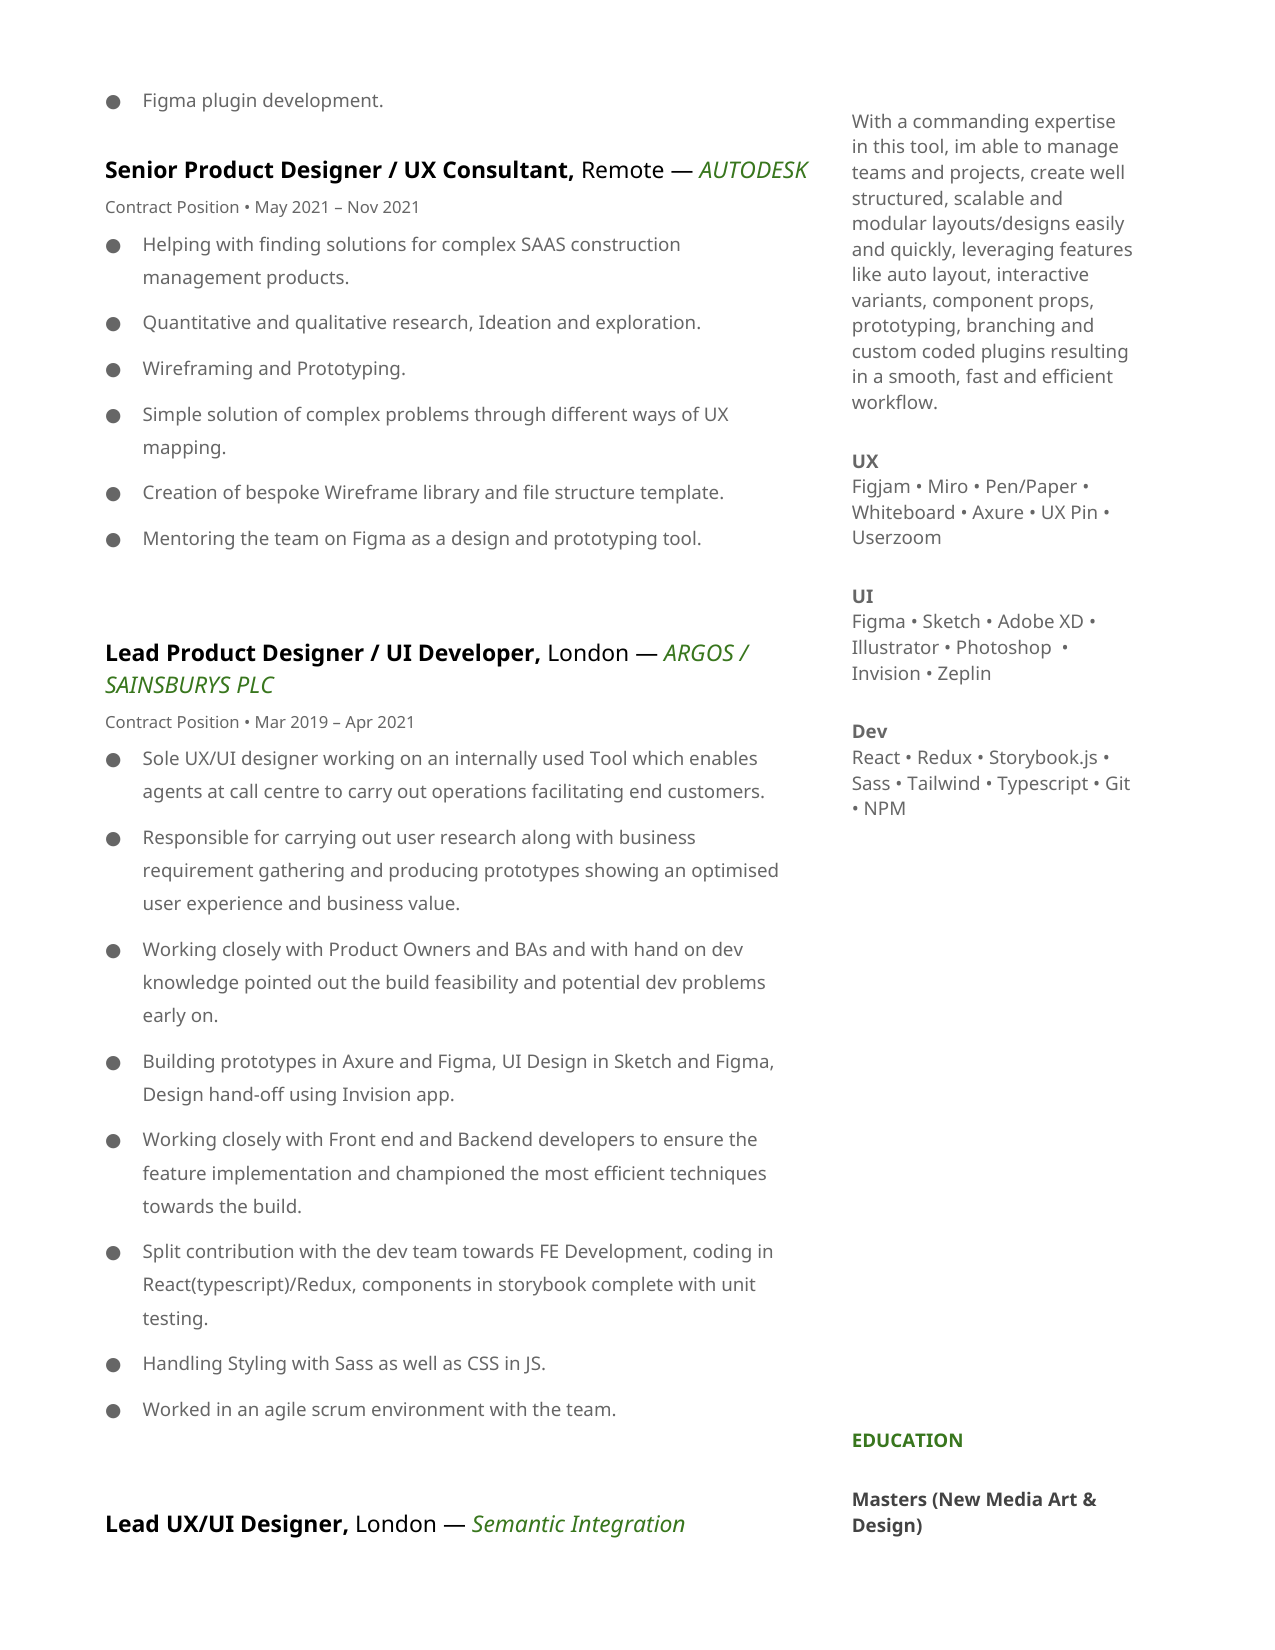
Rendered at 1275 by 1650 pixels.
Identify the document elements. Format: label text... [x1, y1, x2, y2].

table_cell SKILLS Management Design ops setup Project planning & management Communication & collaboration Design & Ideation workshops Mentorship & team training User Experience (UX) Insights analysis User research Experience mapping Information architecture User flows / journeys Wireframing & Prototyping Usability testing User Interface (UI) Visual design Design systems Design principles Layout and composition Brand refresh Accessibility Front End Development HTML / CSS / JS Figma Plugin/Widgets dev Version control Unit test Build and deploy TOOLS Figma specialist Figma is a powerful tool for team organisation, project lifecycle and design management. With a commanding expertise in this tool, im able to manage teams and projects, create well structured, scalable and modular layouts/designs easily and quickly, leveraging features like auto layout, interactive variants, component props, prototyping, branching and custom coded plugins resulting in a smooth, fast and efficient workflow. UX Figjam • Miro • Pen/Paper • Whiteboard • Axure • UX Pin • Userzoom UI Figma • Sketch • Adobe XD • Illustrator • Photoshop • Invision • Zeplin Dev React • Redux • Storybook.js • Sass • Tailwind • Typescript • Git • NPM EDUCATION Masters (New Media Art & Design) University of West London, London Passed 2010 Certification in Design and Multimedia Peak Solutions, Lahore Passed 2003 Bachelors of Computer Science (BCS) University of central Punjab, Lahore Passed 2002 [837, 60, 1181, 1554]
table_cell ABOUT Product designer with over 15 years of industry experience in Visual and Digital Experience Design. Specialises in commissioning and maintaining inclusive, accessible, researched and tested Design Systems for brands in design environments such as Figma/Sketch as well as in dev environments such as storybook. Strong understanding of dev concepts and hands on expertise in Front end Development (HTML/CSS/JS). EXPERIENCE These are some well known brands/organisations I’ve rendered services for; Lead Product Designer, Remote — BRITISH GAS Contract Position • Nov 2021 – Mar 2023 Design ops setup consisting of devising team/project structure, organising ways of working and design processes. Setup and maintenance of Design Systems/UI kits for multiple brands. Mentoring and training the design team through workshops and learning sessions. Defining and testing efficient and coherent ways of working and collaborating workflow. Research and User testing. Figma plugin development. Senior Product Designer / UX Consultant, Remote — AUTODESK Contract Position • May 2021 – Nov 2021 Helping with finding solutions for complex SAAS construction management products. Quantitative and qualitative research, Ideation and exploration. Wireframing and Prototyping. Simple solution of complex problems through different ways of UX mapping. Creation of bespoke Wireframe library and file structure template. Mentoring the team on Figma as a design and prototyping tool. Lead Product Designer / UI Developer, London — ARGOS / SAINSBURYS PLC Contract Position • Mar 2019 – Apr 2021 Sole UX/UI designer working on an internally used Tool which enables agents at call centre to carry out operations facilitating end customers. Responsible for carrying out user research along with business requirement gathering and producing prototypes showing an optimised user experience and business value. Working closely with Product Owners and BAs and with hand on dev knowledge pointed out the build feasibility and potential dev problems early on. Building prototypes in Axure and Figma, UI Design in Sketch and Figma, Design hand-off using Invision app. Working closely with Front end and Backend developers to ensure the feature implementation and championed the most efficient techniques towards the build. Split contribution with the dev team towards FE Development, coding in React(typescript)/Redux, components in storybook complete with unit testing. Handling Styling with Sass as well as CSS in JS. Worked in an agile scrum environment with the team. Lead UX/UI Designer, London — Semantic Integration Contract Position • Jan 2019 - Feb 2019 Worked as sole UX/UI designer for one of the leading education publishers knows as Pearson. Responsible for a full-fledged UX exercise based on user centered and persuasive design principles on an internal user facing application features. User research, Initial stakeholders and User interviews, information architecture, usability testing. Worked closely with BA and DEV team to manage requirements and explore technical feasibility or shortcomings on the dev implementation side. Developed iterations of clickthrough and interactive prototypes to highlight the user journeys and potential pain points. Collaborative feedback sessions with stakeholders and iterated versions of the prototypes. Conducted User testing against the prototypes and collected reactions/feedback. High fidelity designs based on the design system using Sketch. Design delivery using zeplin and invision app. Lead Front-End Designer/Developer, Slough — Affinion International Contract Position • Jul 2014 - Nov 2018 Designed and developed greenfield websites and mobile interfaces mainly loyalty programmes for financial industries. Lead UX and UI activities, designed planning and assigned tasks within the team. Worked on various fin-tech projects right from the proposal phase to delivery. Worked directly with clients to establish project scope, timelines, interactive prototypes and guidelines. Interactive click-through creation to give an early flavor of the end product. Mentored Junior UX and UI designers. More experience details can be found on my portfolio. www.alwaysawais.com [90, 60, 837, 1554]
